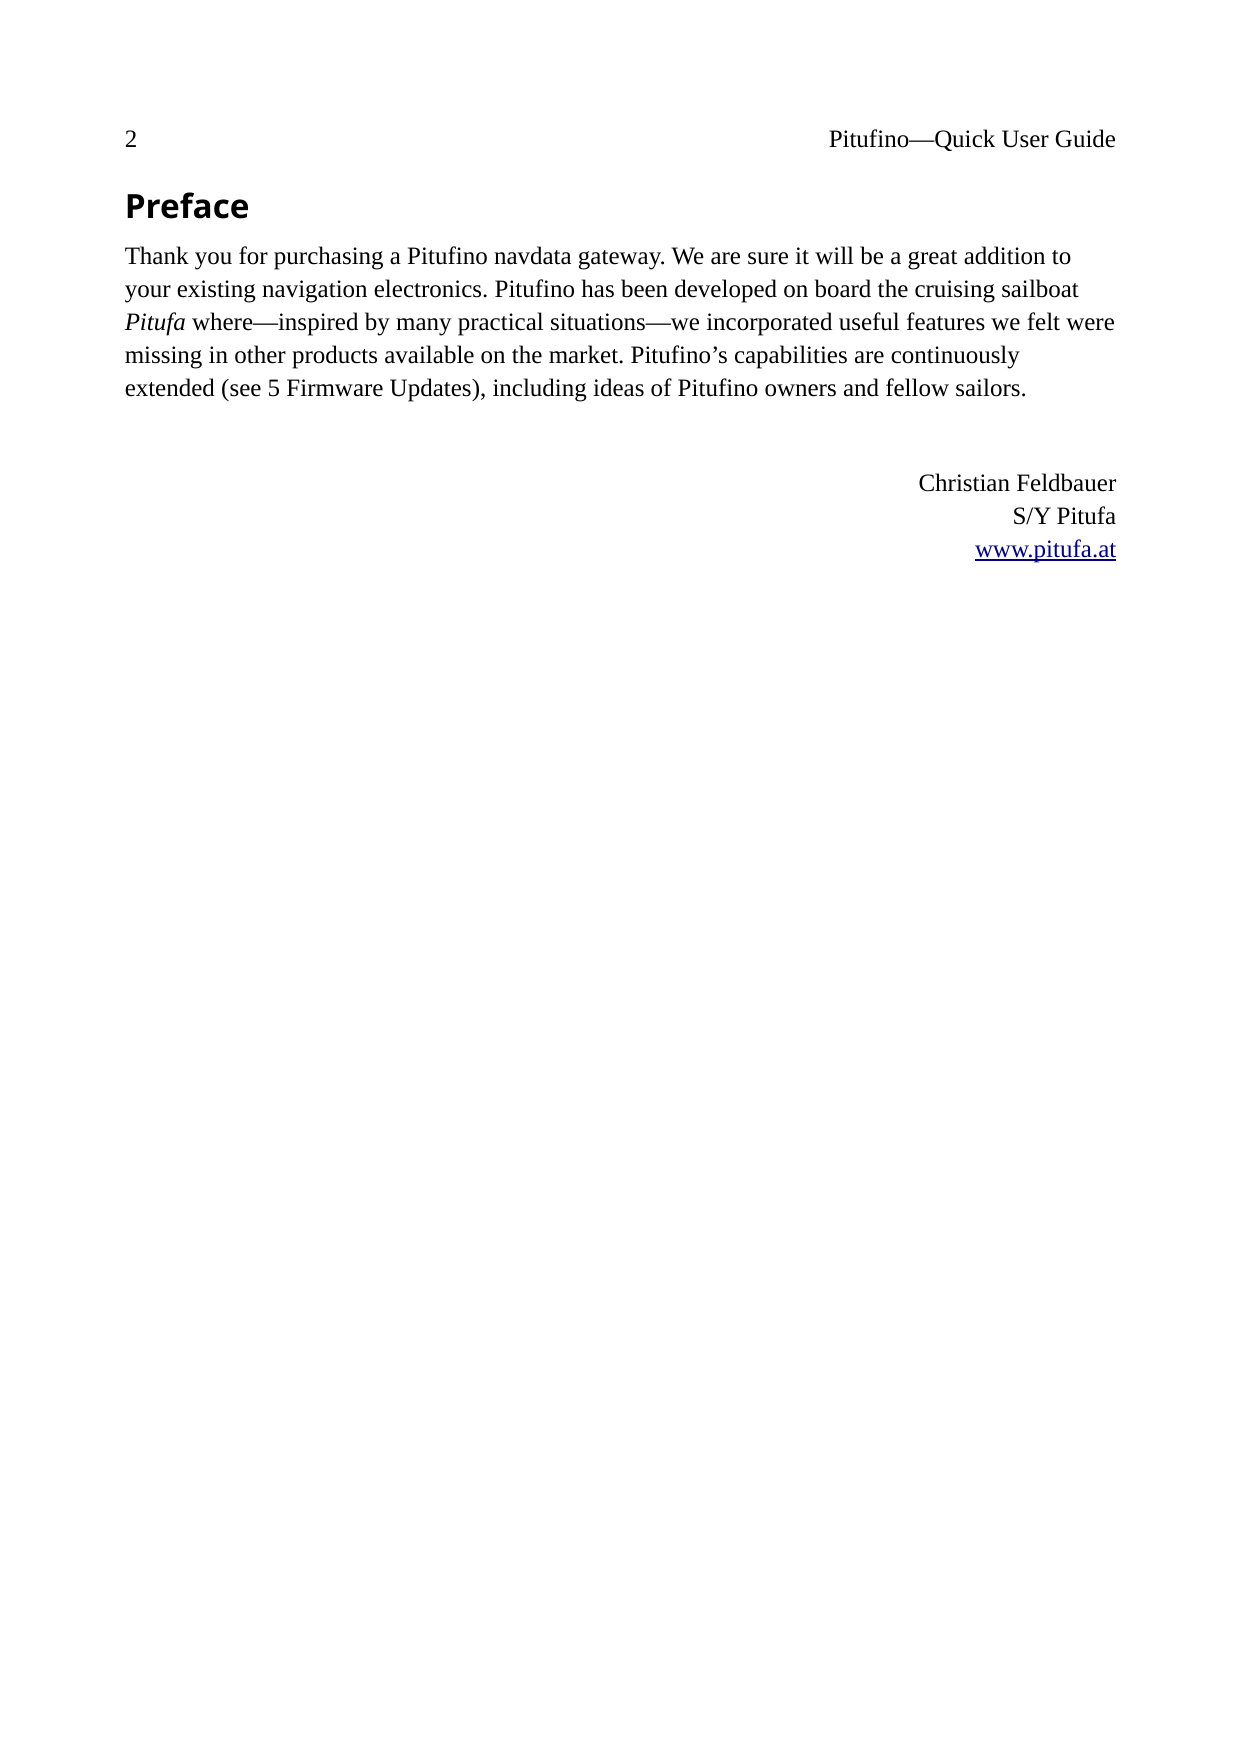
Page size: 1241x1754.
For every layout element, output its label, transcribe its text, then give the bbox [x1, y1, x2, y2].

subtitle Preface [124, 183, 1116, 229]
text Christian Feldbauer [124, 468, 1116, 497]
text www.pitufa.at [124, 534, 1116, 563]
text S/Y Pitufa [124, 501, 1116, 530]
text Thank you for purchasing a Pitufino navdata gateway. We are sure it will be a great addition to your existing navigation electronics. Pitufino has been developed on board the cruising sailboat Pitufa where—inspired by many practical situations—we incorporated useful features we felt were missing in other products available on the market. Pitufino’s capabilities are continuously extended (see 5 Firmware Updates), including ideas of Pitufino owners and fellow sailors. [124, 241, 1116, 402]
